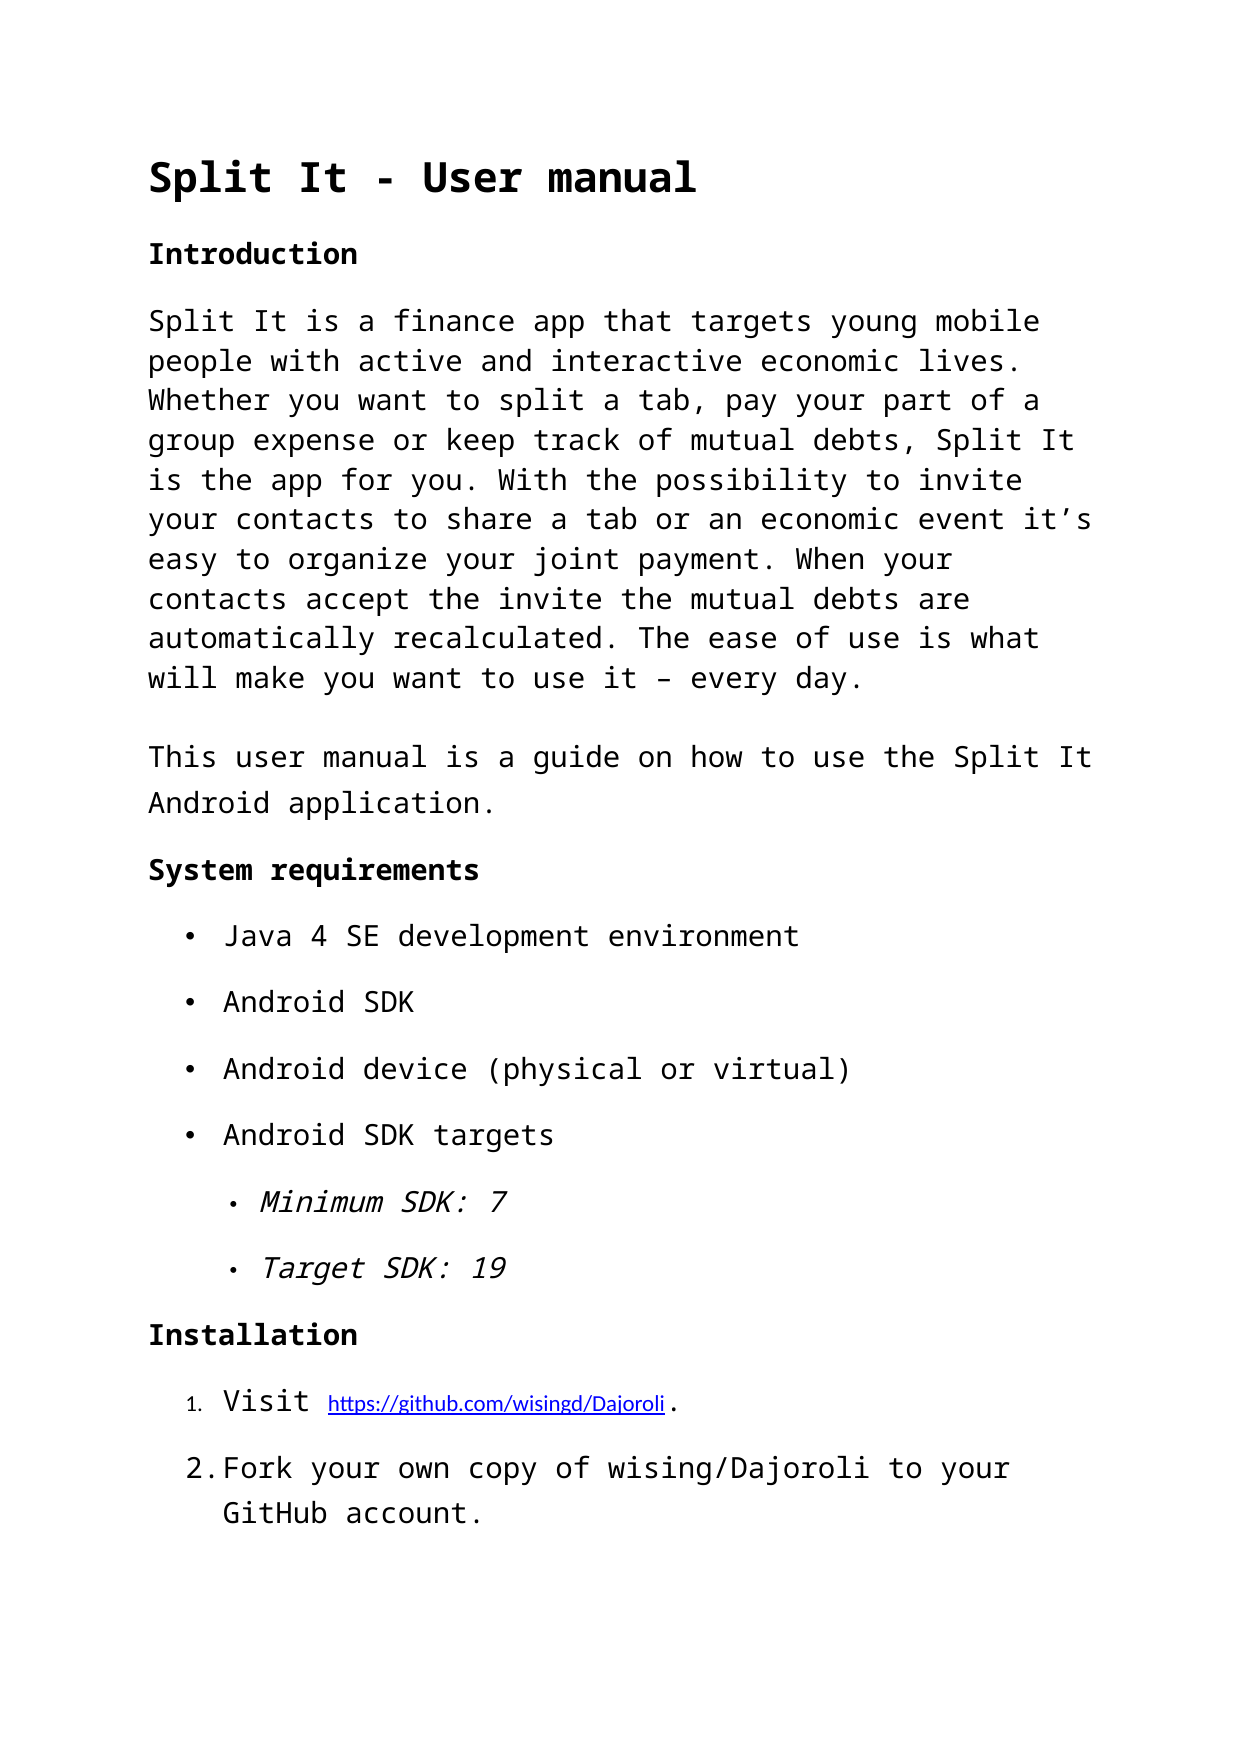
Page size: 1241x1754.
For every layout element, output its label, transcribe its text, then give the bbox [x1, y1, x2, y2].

list Android SDK targets [185, 1114, 1093, 1154]
text System requirements [148, 849, 1093, 888]
list Minimum SDK: 7 [229, 1181, 1093, 1221]
text Split It - User manual [148, 148, 1093, 204]
text Split It is a finance app that targets young mobile people with active and interactive economic lives. Whether you want to split a tab, pay your part of a group expense or keep track of mutual debts, Split It is the app for you. With the possibility to invite your contacts to share a tab or an economic event it’s easy to organize your joint payment. When your contacts accept the invite the mutual debts are automatically recalculated. The ease of use is what will make you want to use it – every day. [148, 300, 1093, 697]
list Visit https://github.com/wisingd/Dajoroli. [185, 1380, 1093, 1420]
text This user manual is a guide on how to use the Split It Android application. [148, 737, 1093, 822]
list Android SDK [185, 982, 1093, 1021]
list Java 4 SE development environment [185, 915, 1093, 955]
list Target SDK: 19 [229, 1247, 1093, 1287]
list Android device (physical or virtual) [185, 1048, 1093, 1088]
list Fork your own copy of wising/Dajoroli to your GitHub account. [185, 1447, 1093, 1532]
text Installation [148, 1314, 1093, 1354]
text Introduction [148, 234, 1093, 273]
